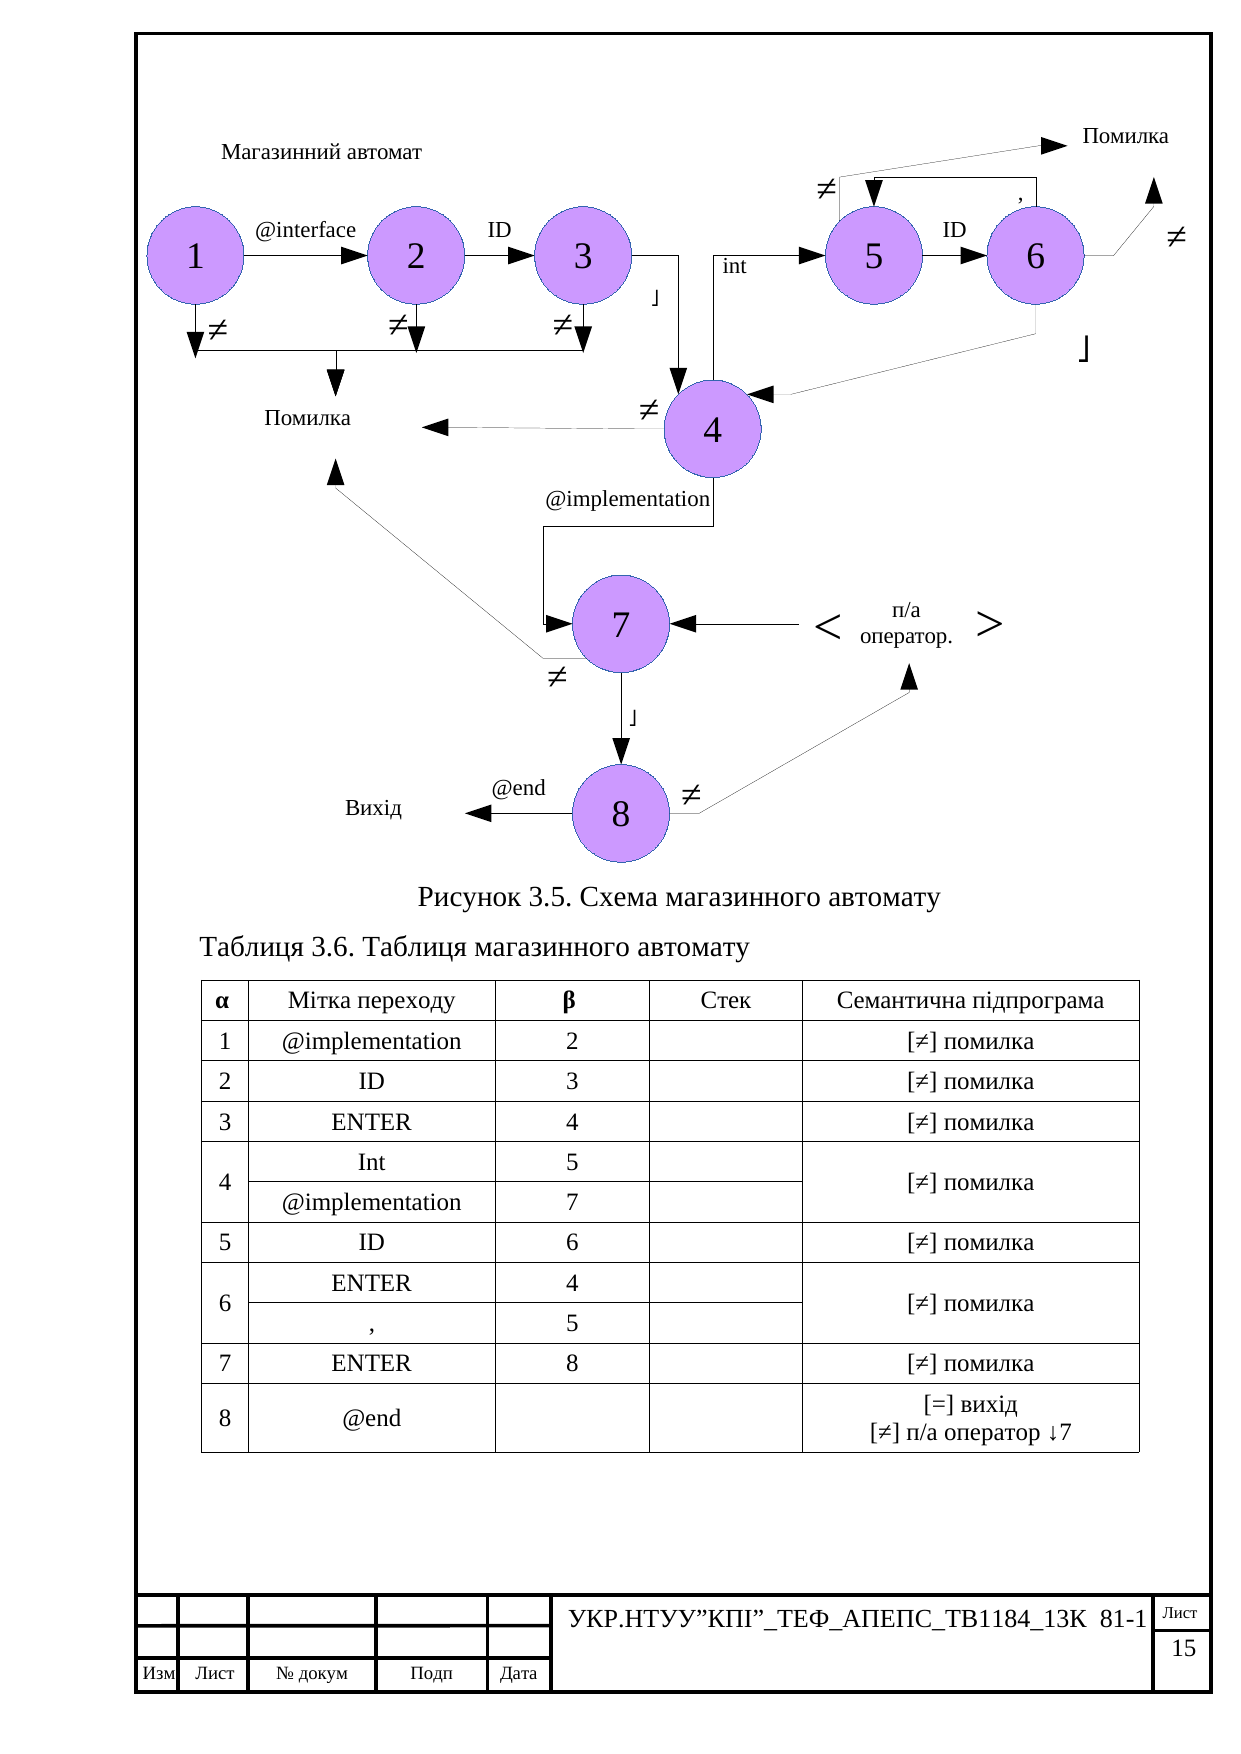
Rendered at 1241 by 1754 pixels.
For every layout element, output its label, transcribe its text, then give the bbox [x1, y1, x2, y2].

table_cell 8 [496, 1344, 649, 1383]
table_cell [650, 1344, 802, 1383]
table_cell @end [249, 1384, 495, 1452]
table_cell [≠] помилка [803, 1102, 1139, 1141]
table_cell 5 [496, 1142, 649, 1181]
table_cell 4 [496, 1263, 649, 1302]
table_cell [650, 1142, 802, 1181]
table_cell [≠] помилка [803, 1223, 1139, 1262]
table_cell 5 [202, 1223, 248, 1262]
text Рисунок 3.5. Схема магазинного автомату [875, 178, 1036, 255]
table_cell [≠] помилка [803, 1142, 1139, 1222]
table_cell [650, 1263, 802, 1302]
table_cell 8 [202, 1384, 248, 1452]
table_cell 5 [496, 1303, 649, 1343]
table_cell [≠] помилка [803, 1263, 1139, 1343]
table_cell , [249, 1303, 495, 1343]
table_cell @implementation [249, 1021, 495, 1060]
table_cell ID [249, 1223, 495, 1262]
text Рисунок 3.5. Схема магазинного автомату [207, 211, 1152, 913]
table_header Семантична підпрограма [803, 981, 1139, 1020]
table_cell [496, 1384, 649, 1452]
table_cell 4 [496, 1102, 649, 1141]
table_cell 1 [202, 1021, 248, 1060]
table_cell [650, 1061, 802, 1101]
table_cell 3 [202, 1102, 248, 1141]
table_cell [≠] помилка [803, 1061, 1139, 1101]
table_cell 3 [496, 1061, 649, 1101]
table_cell ENTER [249, 1102, 495, 1141]
table_cell @implementation [249, 1182, 495, 1222]
table_cell 2 [202, 1061, 248, 1101]
table_cell [=] вихід [≠] п/а оператор ↓7 [803, 1384, 1139, 1452]
table_cell 2 [496, 1021, 649, 1060]
table_cell [650, 1182, 802, 1222]
table_header α [202, 981, 248, 1020]
table_cell [650, 1384, 802, 1452]
table_cell [≠] помилка [803, 1021, 1139, 1060]
table_cell ID [249, 1061, 495, 1101]
table_cell [650, 1223, 802, 1262]
text Рисунок 3.5. Схема магазинного автомату [417, 256, 583, 350]
table_cell 7 [202, 1344, 248, 1383]
table_cell 7 [496, 1182, 649, 1222]
text Рисунок 3.5. Схема магазинного автомату [207, 256, 416, 350]
table_cell [650, 1303, 802, 1343]
table_header β [496, 981, 649, 1020]
table_cell [650, 1021, 802, 1060]
table_cell 4 [202, 1142, 248, 1222]
table_cell ENTER [249, 1344, 495, 1383]
table_cell [≠] помилка [803, 1344, 1139, 1383]
text Рисунок 3.5. Схема магазинного автомату [714, 256, 1035, 394]
text Таблиця 3.6. Таблиця магазинного автомату [138, 929, 1152, 963]
table_header Мітка переходу [249, 981, 495, 1020]
table_cell 6 [202, 1263, 248, 1343]
table_header Стек [650, 981, 802, 1020]
table_cell Int [249, 1142, 495, 1181]
text Рисунок 3.5. Схема магазинного автомату [207, 118, 1152, 391]
table_cell [650, 1102, 802, 1141]
table_cell 6 [496, 1223, 649, 1262]
table_cell ENTER [249, 1263, 495, 1302]
